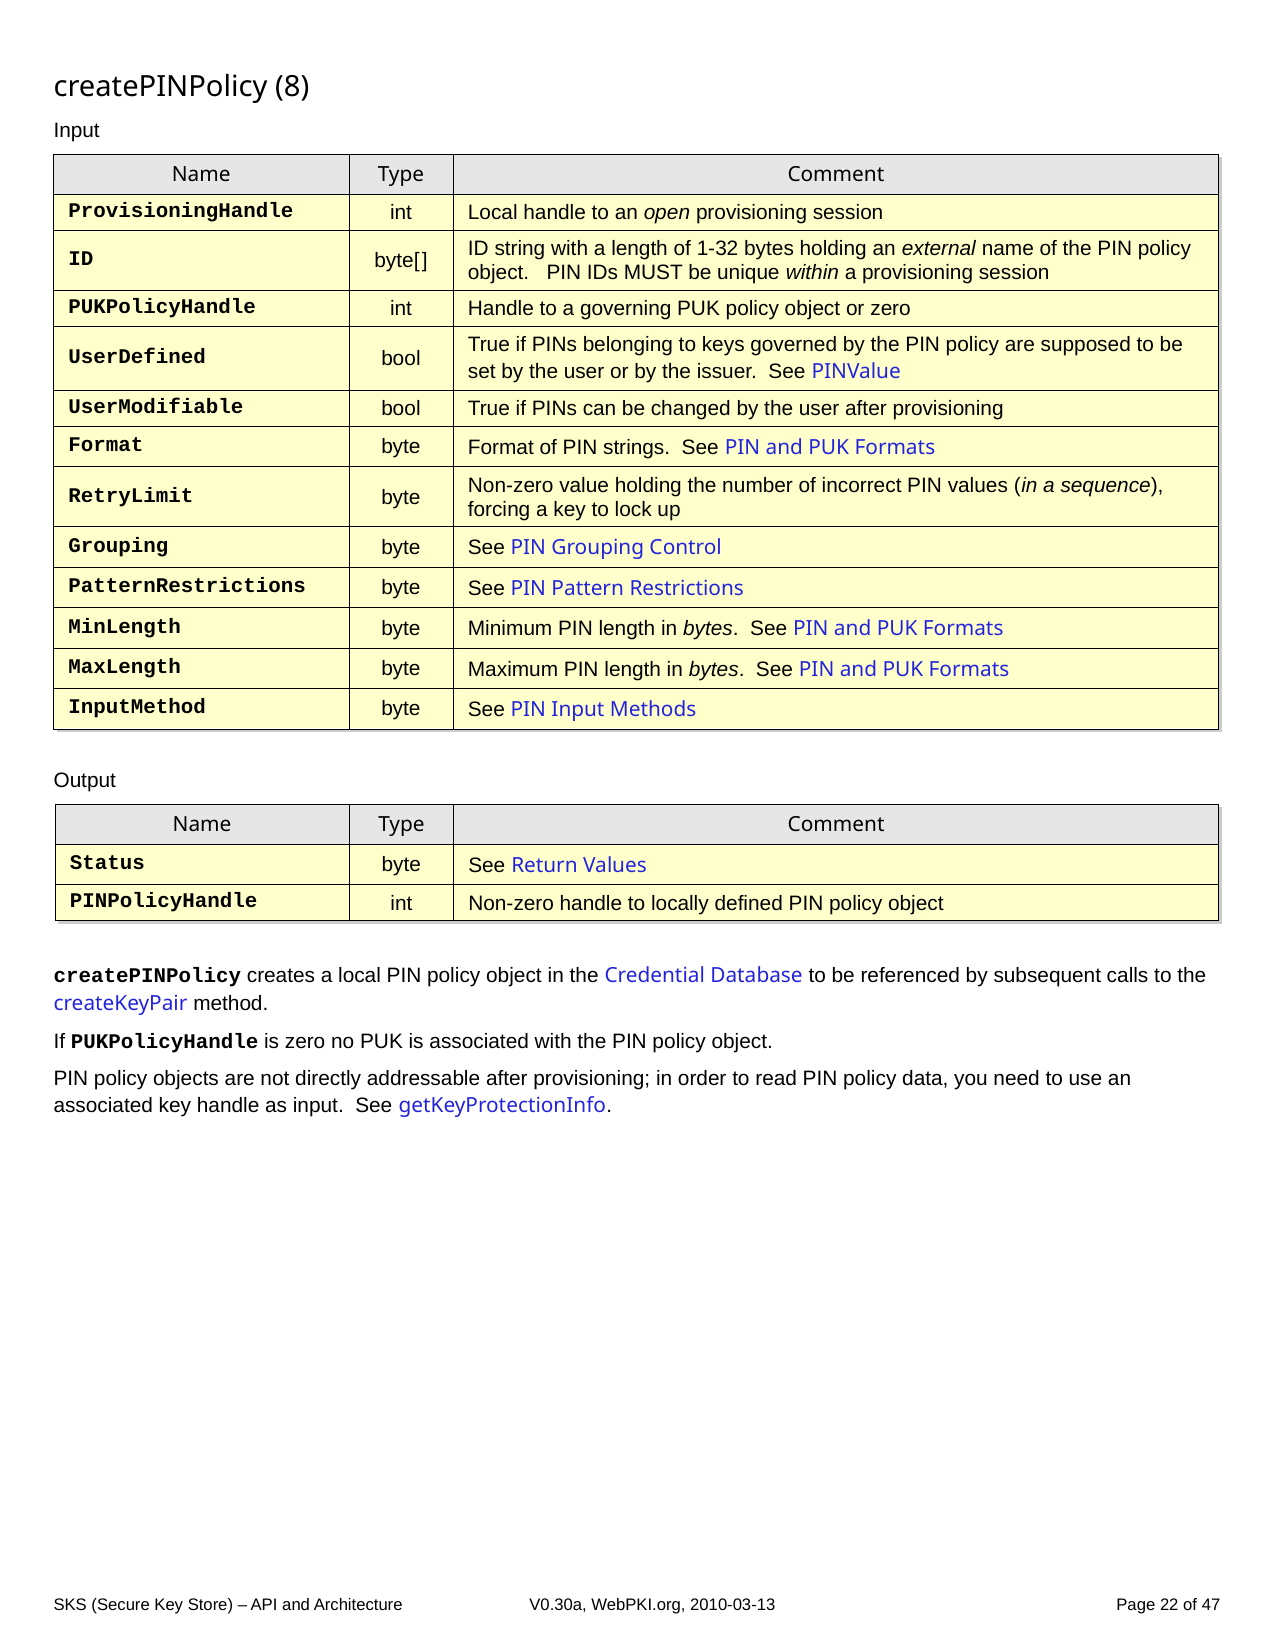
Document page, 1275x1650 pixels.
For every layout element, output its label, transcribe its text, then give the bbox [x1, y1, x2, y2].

table_header Type [350, 155, 453, 194]
text Input [53, 118, 1221, 142]
table_cell Grouping [54, 527, 349, 567]
table_cell int [350, 885, 453, 920]
table_cell UserDefined [54, 327, 349, 390]
table_cell Local handle to an open provisioning session [454, 195, 1218, 230]
table_cell See PIN Pattern Restrictions [454, 568, 1218, 607]
table_cell ID string with a length of 1-32 bytes holding an external name of the PIN policy object. PIN IDs MUST be unique within a provisioning session [454, 231, 1218, 290]
table_cell int [350, 195, 453, 230]
table_cell byte [350, 845, 453, 884]
table_cell PINPolicyHandle [56, 885, 349, 920]
table_cell MinLength [54, 608, 349, 648]
table_header Name [56, 805, 349, 844]
table_cell byte [350, 527, 453, 567]
table_cell byte [350, 568, 453, 607]
text If PUKPolicyHandle is zero no PUK is associated with the PIN policy object. [53, 1028, 1221, 1054]
table_cell PUKPolicyHandle [54, 291, 349, 326]
table_header Comment [454, 805, 1218, 844]
table_cell int [350, 291, 453, 326]
table_header Comment [454, 155, 1218, 194]
table_cell bool [350, 391, 453, 426]
text createPINPolicy creates a local PIN policy object in the Credential Database to be referenced by subsequent calls to the createKeyPair method. [53, 960, 1221, 1017]
table_cell See PIN Grouping Control [454, 527, 1218, 567]
table_cell Handle to a governing PUK policy object or zero [454, 291, 1218, 326]
table_cell RetryLimit [54, 467, 349, 526]
table_cell byte [350, 467, 453, 526]
table_cell Maximum PIN length in bytes. See PIN and PUK Formats [454, 649, 1218, 688]
table_header Type [350, 805, 453, 844]
table_cell MaxLength [54, 649, 349, 688]
table_cell True if PINs belonging to keys governed by the PIN policy are supposed to be set by the user or by the issuer. See PINValue [454, 327, 1218, 390]
table_cell byte [350, 608, 453, 648]
table_cell byte [350, 689, 453, 728]
table_cell Non-zero handle to locally defined PIN policy object [454, 885, 1218, 920]
table_cell byte [350, 427, 453, 466]
table_cell ProvisioningHandle [54, 195, 349, 230]
table_cell True if PINs can be changed by the user after provisioning [454, 391, 1218, 426]
table_cell Non-zero value holding the number of incorrect PIN values (in a sequence), forcing a key to lock up [454, 467, 1218, 526]
table_cell Minimum PIN length in bytes. See PIN and PUK Formats [454, 608, 1218, 648]
text Output [53, 768, 1221, 792]
table_cell PatternRestrictions [54, 568, 349, 607]
table_cell ID [54, 231, 349, 290]
table_cell See PIN Input Methods [454, 689, 1218, 728]
table_cell Format of PIN strings. See PIN and PUK Formats [454, 427, 1218, 466]
table_cell byte⁮[ ] [350, 231, 453, 290]
table_cell See Return Values [454, 845, 1218, 884]
text PIN policy objects are not directly addressable after provisioning; in order to read PIN policy data, you need to use an associated key handle as input. See getKeyProtectionInfo. [53, 1066, 1221, 1118]
table_cell UserModifiable [54, 391, 349, 426]
subtitle createPINPolicy (8) [53, 66, 1221, 105]
table_cell Format [54, 427, 349, 466]
table_cell Status [56, 845, 349, 884]
table_cell byte [350, 649, 453, 688]
table_cell InputMethod [54, 689, 349, 728]
table_header Name [54, 155, 349, 194]
table_cell bool [350, 327, 453, 390]
